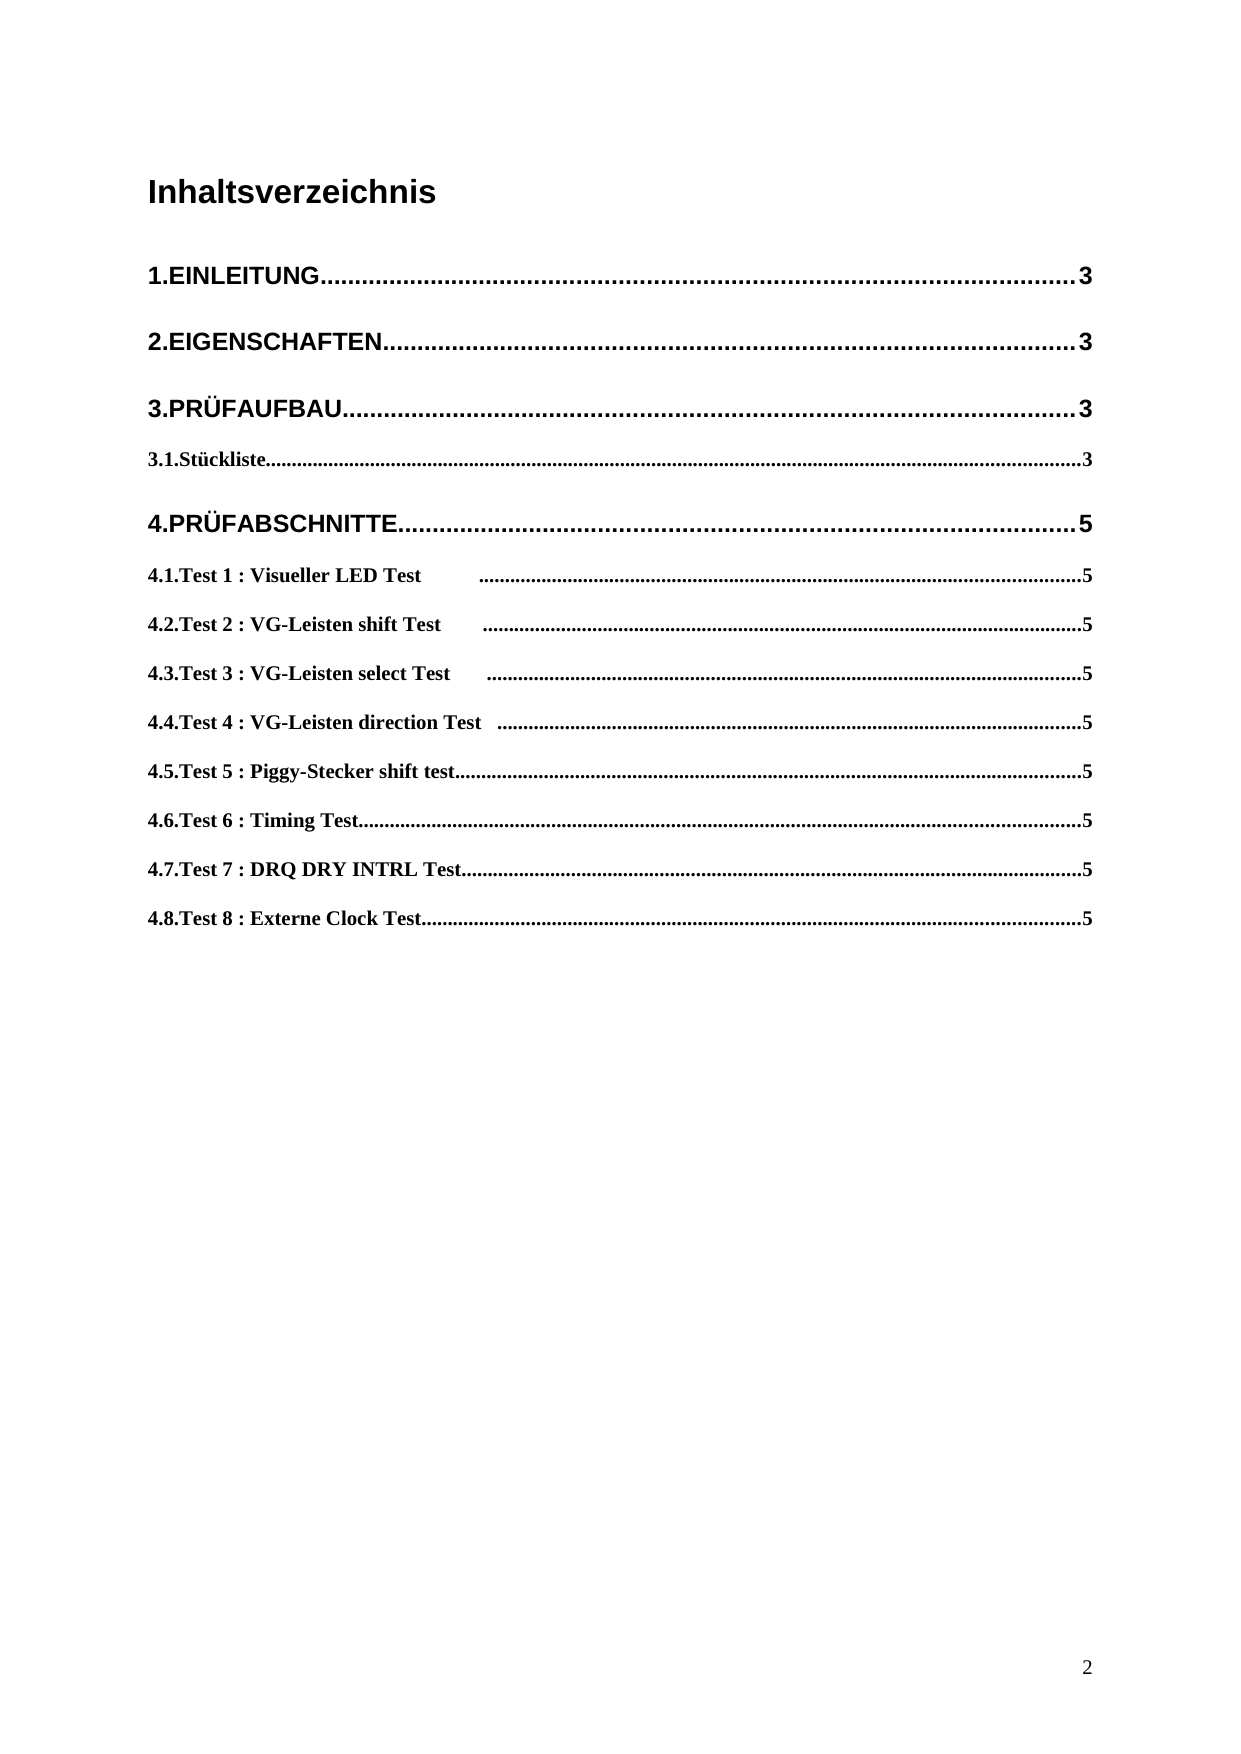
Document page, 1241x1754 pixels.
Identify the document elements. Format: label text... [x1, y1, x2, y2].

text 2.Eigenschaften 3 [148, 327, 1092, 356]
text 4.7.Test 7 : DRQ DRY INTRL Test 5 [148, 857, 1092, 881]
text 4.1.Test 1 : Visueller LED Test 5 [148, 563, 1092, 587]
text 4.6.Test 6 : Timing Test 5 [148, 808, 1092, 832]
text 3.1.Stückliste 3 [148, 447, 1092, 471]
text 4.Prüfabschnitte 5 [148, 509, 1092, 538]
subtitle Inhaltsverzeichnis [148, 173, 1092, 211]
text 4.3.Test 3 : VG-Leisten select Test 5 [148, 661, 1092, 685]
text 4.8.Test 8 : Externe Clock Test 5 [148, 906, 1092, 930]
text 4.5.Test 5 : Piggy-Stecker shift test 5 [148, 759, 1092, 783]
text 1.Einleitung 3 [148, 261, 1092, 290]
text 4.2.Test 2 : VG-Leisten shift Test 5 [148, 612, 1092, 636]
text 4.4.Test 4 : VG-Leisten direction Test 5 [148, 710, 1092, 734]
text 3.Prüfaufbau 3 [148, 393, 1092, 422]
